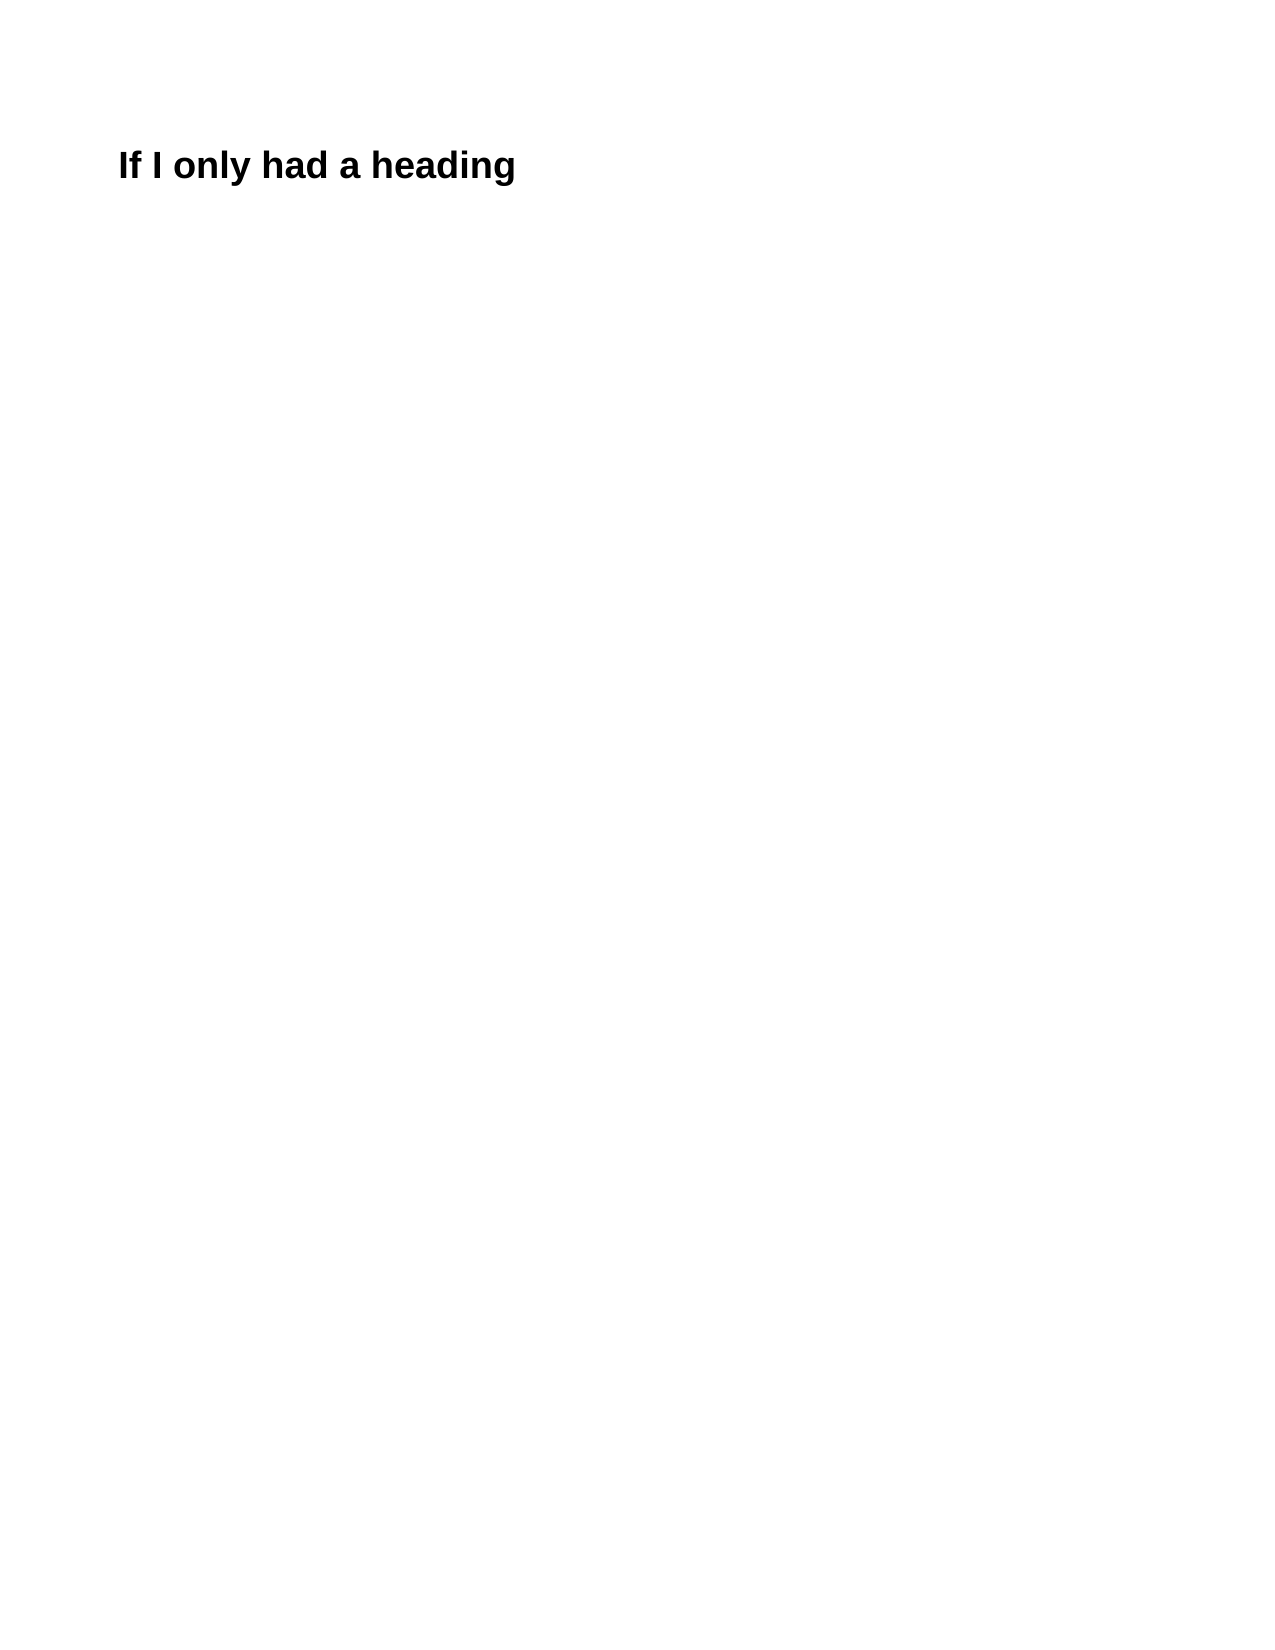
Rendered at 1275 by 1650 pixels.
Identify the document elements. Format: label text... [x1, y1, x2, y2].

subtitle If I only had a heading [118, 143, 1157, 187]
